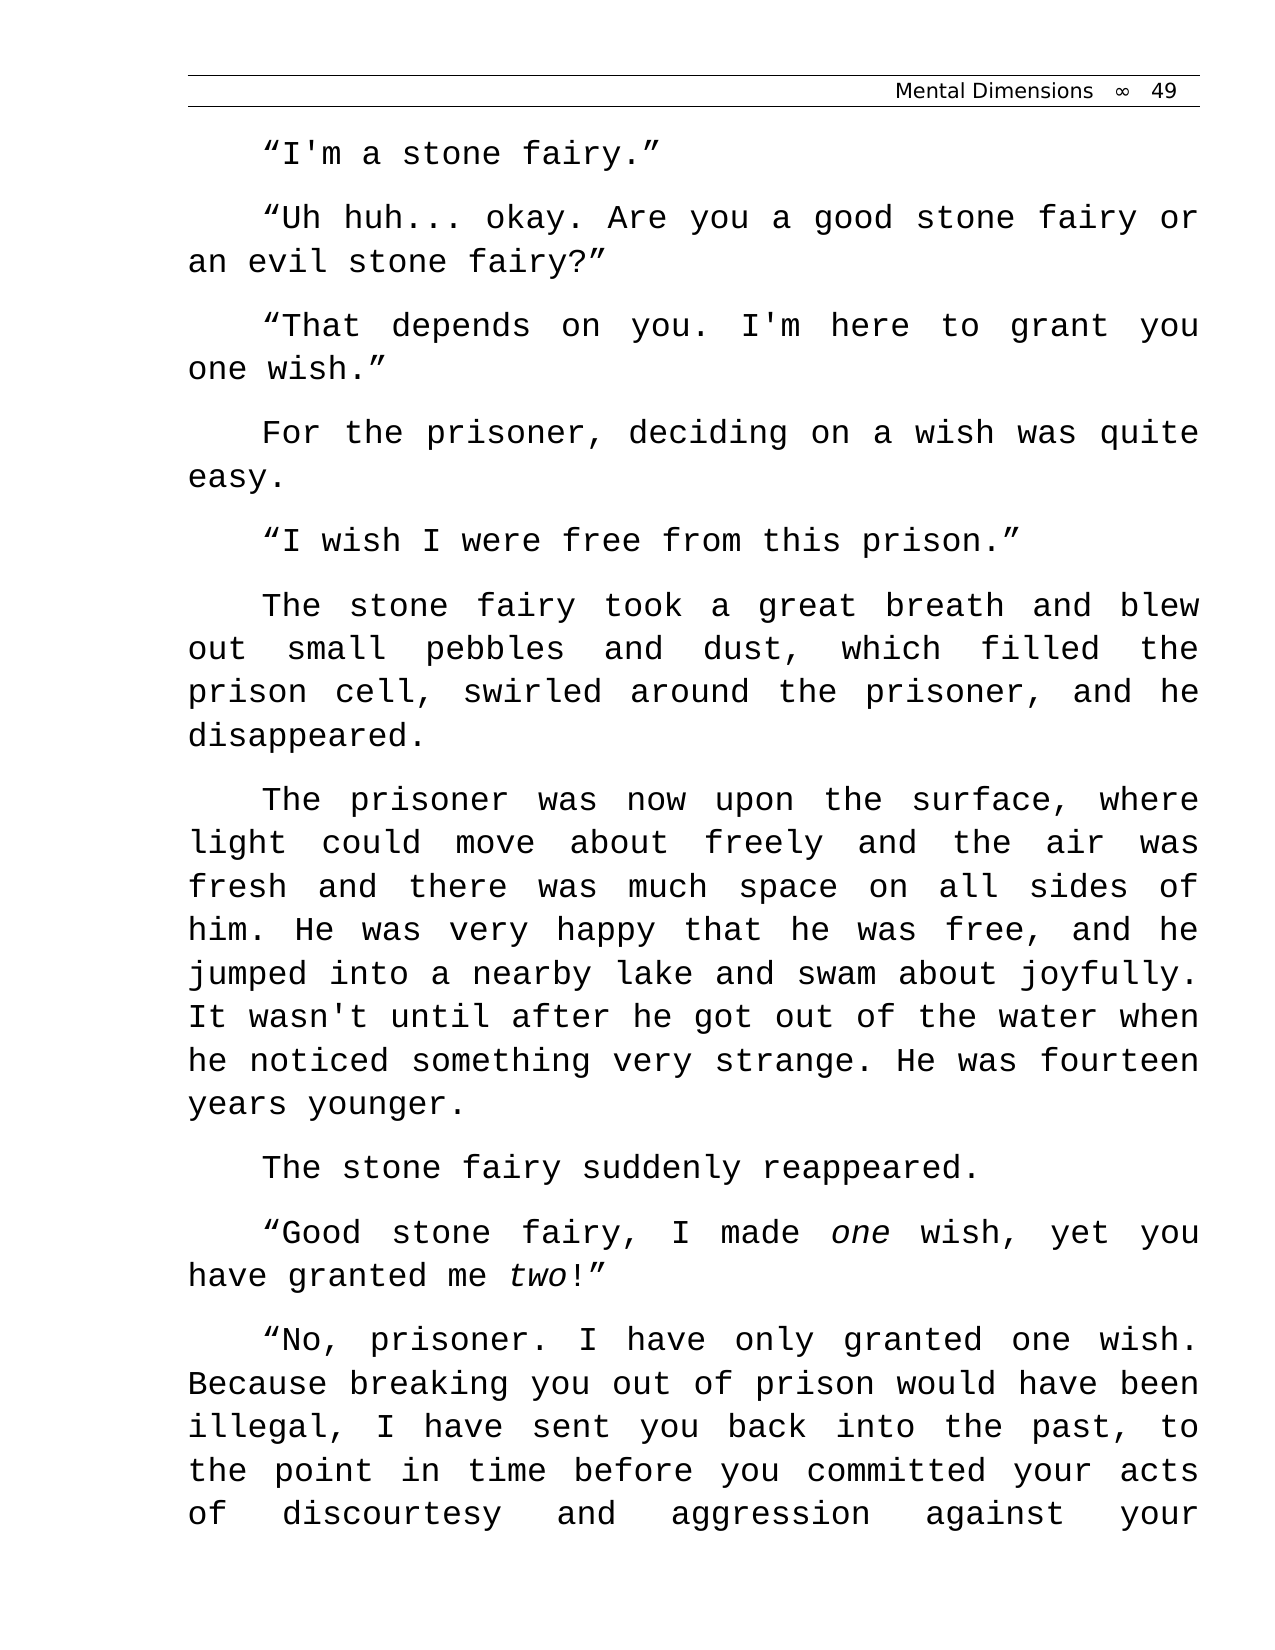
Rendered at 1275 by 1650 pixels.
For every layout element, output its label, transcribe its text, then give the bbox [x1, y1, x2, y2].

text “That depends on you. I'm here to grant you one wish.” [187, 308, 1200, 390]
text The stone fairy suddenly reappeared. [187, 1151, 1200, 1189]
text “Good stone fairy, I made one wish, yet you have granted me two!” [187, 1215, 1200, 1297]
text “I wish I were free from this prison.” [187, 524, 1200, 562]
text “Uh huh... okay. Are you a good stone fairy or an evil stone fairy?” [187, 201, 1200, 282]
text “I'm a stone fairy.” [187, 137, 1200, 174]
text “No, prisoner. I have only granted one wish. Because breaking you out of prison would have been illegal, I have sent you back into the past, to the point in time before you committed your acts of discourtesy and aggression against your [187, 1323, 1200, 1535]
text The stone fairy took a great breath and blew out small pebbles and dust, which filled the prison cell, swirled around the prisoner, and he disappeared. [187, 588, 1200, 756]
text For the prisoner, deciding on a wish was quite easy. [187, 416, 1200, 497]
text The prisoner was now upon the surface, where light could move about freely and the air was fresh and there was much space on all sides of him. He was very happy that he was free, and he jumped into a nearby lake and swam about joyfully. It wasn't until after he got out of the water when he noticed something very strange. He was fourteen years younger. [187, 783, 1200, 1125]
